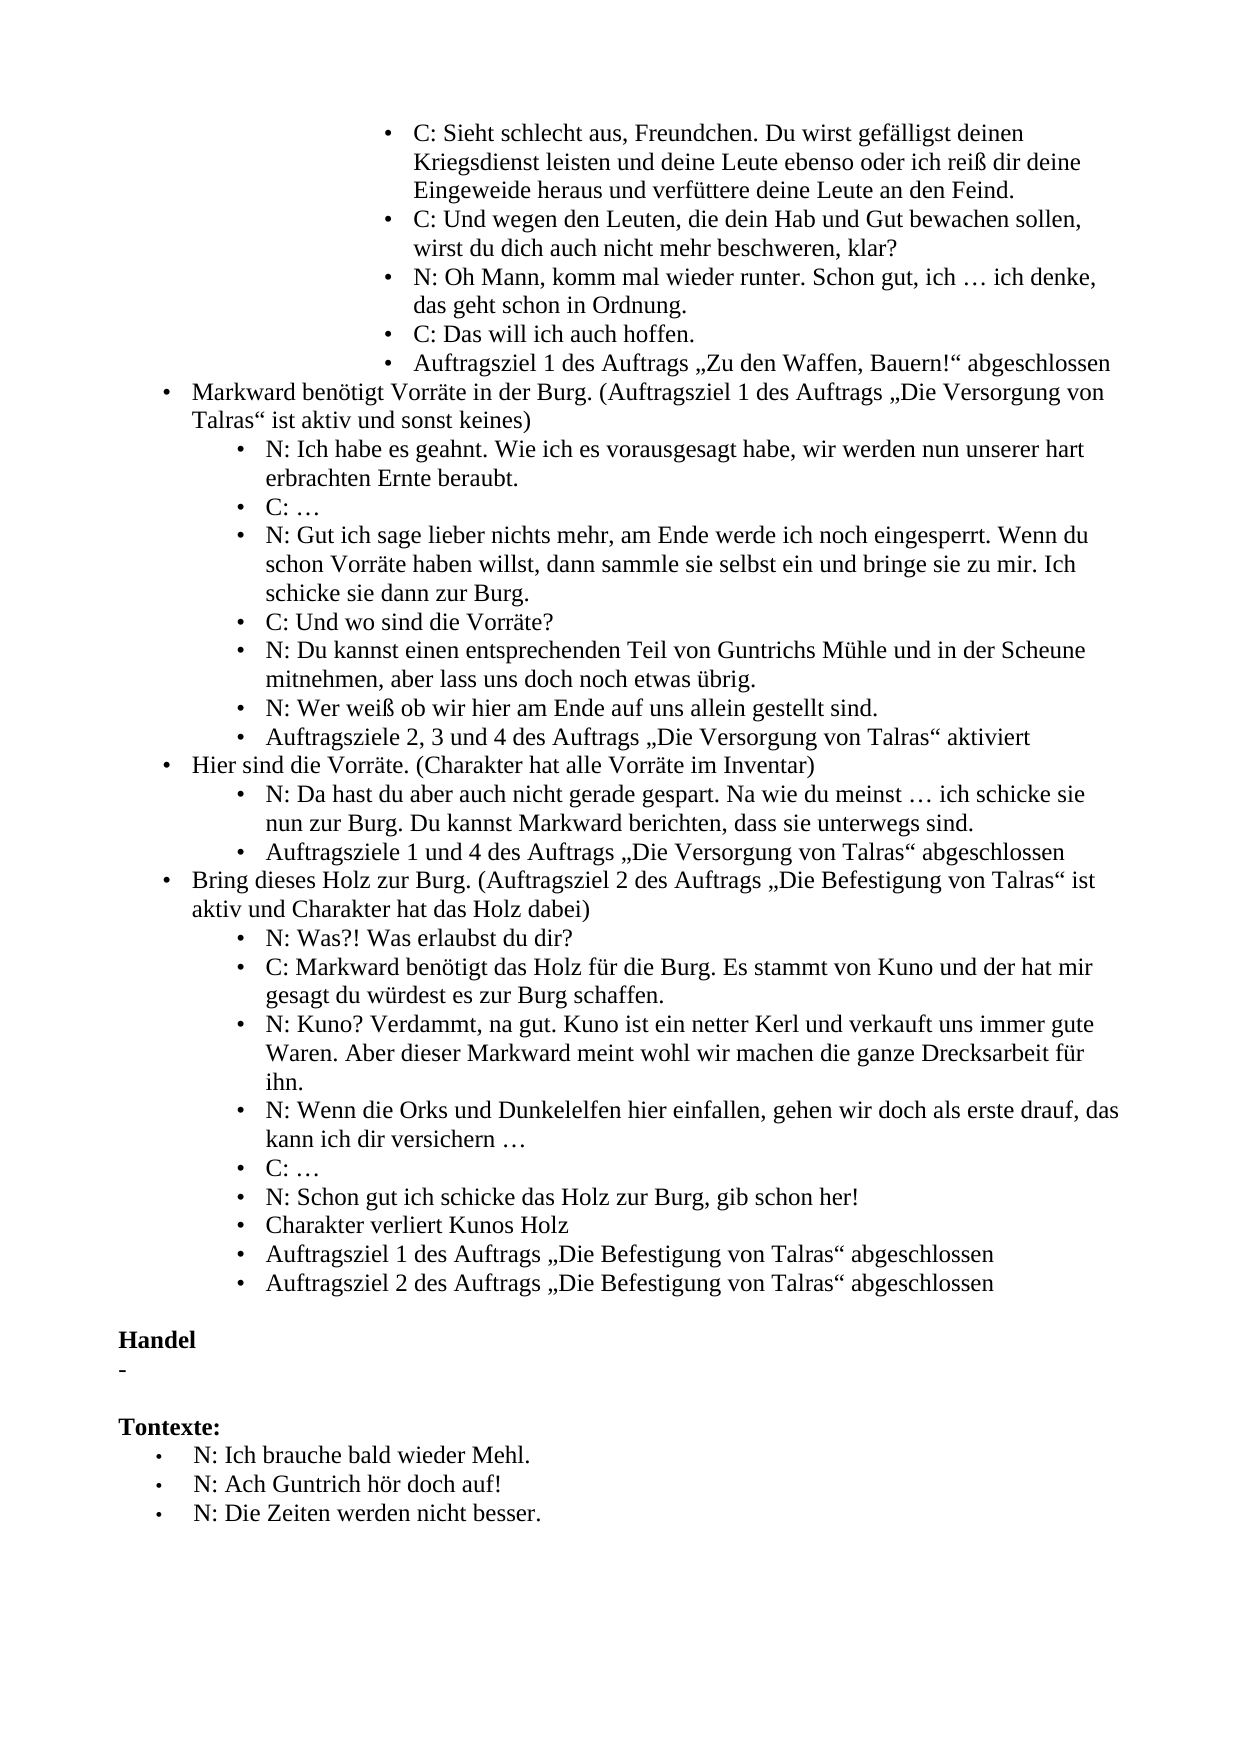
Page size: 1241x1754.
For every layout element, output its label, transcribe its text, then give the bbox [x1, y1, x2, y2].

list Auftragsziel 2 des Auftrags „Die Befestigung von Talras“ abgeschlossen [236, 1268, 1122, 1297]
list Markward benötigt Vorräte in der Burg. (Auftragsziel 1 des Auftrags „Die Versorgung von Talras“ ist aktiv und sonst keines) [162, 377, 1122, 434]
list N: Ich habe es geahnt. Wie ich es vorausgesagt habe, wir werden nun unserer hart erbrachten Ernte beraubt. [236, 434, 1122, 492]
list C: … [236, 492, 1122, 521]
list Auftragsziele 1 und 4 des Auftrags „Die Versorgung von Talras“ abgeschlossen [236, 837, 1122, 866]
list C: Und wo sind die Vorräte? [236, 607, 1122, 636]
list C: … [236, 1153, 1122, 1182]
list N: Die Zeiten werden nicht besser. [156, 1498, 1122, 1527]
list C: Sieht schlecht aus, Freundchen. Du wirst gefälligst deinen Kriegsdienst leisten und deine Leute ebenso oder ich reiß dir deine Eingeweide heraus und verfüttere deine Leute an den Feind. [384, 118, 1122, 204]
text Tontexte: [118, 1412, 1122, 1441]
list N: Du kannst einen entsprechenden Teil von Guntrichs Mühle und in der Scheune mitnehmen, aber lass uns doch noch etwas übrig. [236, 636, 1122, 693]
list N: Gut ich sage lieber nichts mehr, am Ende werde ich noch eingesperrt. Wenn du schon Vorräte haben willst, dann sammle sie selbst ein und bringe sie zu mir. Ich schicke sie dann zur Burg. [236, 521, 1122, 607]
list N: Kuno? Verdammt, na gut. Kuno ist ein netter Kerl und verkauft uns immer gute Waren. Aber dieser Markward meint wohl wir machen die ganze Drecksarbeit für ihn. [236, 1009, 1122, 1096]
list Charakter verliert Kunos Holz [236, 1211, 1122, 1239]
list Auftragsziel 1 des Auftrags „Die Befestigung von Talras“ abgeschlossen [236, 1239, 1122, 1268]
list N: Ach Guntrich hör doch auf! [156, 1469, 1122, 1498]
list N: Da hast du aber auch nicht gerade gespart. Na wie du meinst … ich schicke sie nun zur Burg. Du kannst Markward berichten, dass sie unterwegs sind. [236, 779, 1122, 837]
list N: Wenn die Orks und Dunkelelfen hier einfallen, gehen wir doch als erste drauf, das kann ich dir versichern … [236, 1096, 1122, 1153]
list Auftragsziele 2, 3 und 4 des Auftrags „Die Versorgung von Talras“ aktiviert [236, 722, 1122, 751]
list Hier sind die Vorräte. (Charakter hat alle Vorräte im Inventar) [162, 751, 1122, 779]
list N: Oh Mann, komm mal wieder runter. Schon gut, ich … ich denke, das geht schon in Ordnung. [384, 262, 1122, 319]
list Auftragsziel 1 des Auftrags „Zu den Waffen, Bauern!“ abgeschlossen [384, 348, 1122, 377]
list N: Was?! Was erlaubst du dir? [236, 923, 1122, 952]
list N: Wer weiß ob wir hier am Ende auf uns allein gestellt sind. [236, 693, 1122, 722]
list N: Ich brauche bald wieder Mehl. [156, 1441, 1122, 1469]
list C: Das will ich auch hoffen. [384, 319, 1122, 348]
list Bring dieses Holz zur Burg. (Auftragsziel 2 des Auftrags „Die Befestigung von Talras“ ist aktiv und Charakter hat das Holz dabei) [162, 866, 1122, 923]
text Handel [118, 1326, 1122, 1354]
list C: Und wegen den Leuten, die dein Hab und Gut bewachen sollen, wirst du dich auch nicht mehr beschweren, klar? [384, 204, 1122, 262]
list C: Markward benötigt das Holz für die Burg. Es stammt von Kuno und der hat mir gesagt du würdest es zur Burg schaffen. [236, 952, 1122, 1009]
list N: Schon gut ich schicke das Holz zur Burg, gib schon her! [236, 1182, 1122, 1211]
